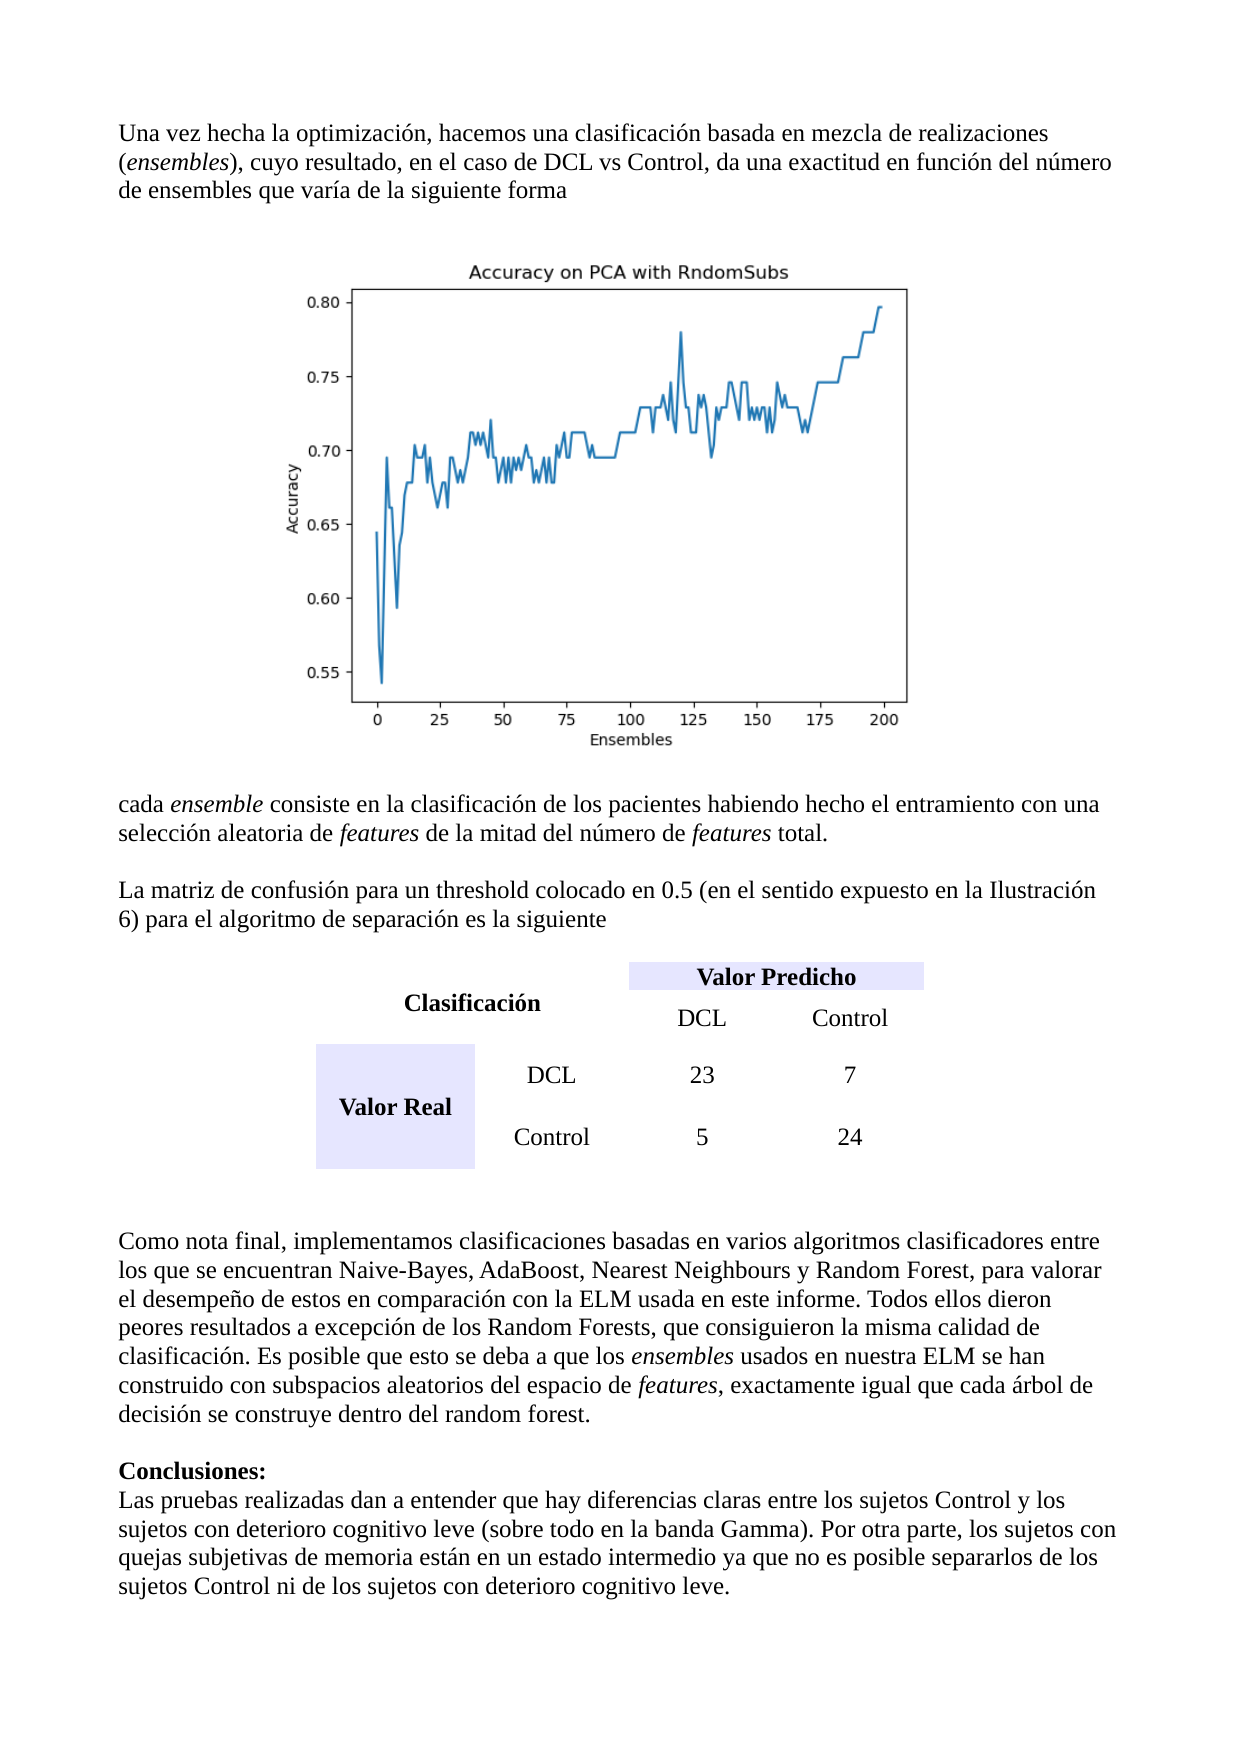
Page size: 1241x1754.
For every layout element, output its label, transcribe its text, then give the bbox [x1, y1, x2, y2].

table_cell 7 [776, 1044, 924, 1105]
table_cell 5 [629, 1105, 776, 1169]
text Una vez hecha la optimización, hacemos una clasificación basada en mezcla de realizaciones (ensembles), cuyo resultado, en el caso de DCL vs Control, da una exactitud en función del número de ensembles que varía de la siguiente forma [118, 118, 1122, 204]
text Las pruebas realizadas dan a entender que hay diferencias claras entre los sujetos Control y los sujetos con deterioro cognitivo leve (sobre todo en la banda Gamma). Por otra parte, los sujetos con quejas subjetivas de memoria están en un estado intermedio ya que no es posible separarlos de los sujetos Control ni de los sujetos con deterioro cognitivo leve. [118, 1485, 1122, 1600]
text Como nota final, implementamos clasificaciones basadas en varios algoritmos clasificadores entre los que se encuentran Naive-Bayes, AdaBoost, Nearest Neighbours y Random Forest, para valorar el desempeño de estos en comparación con la ELM usada en este informe. Todos ellos dieron peores resultados a excepción de los Random Forests, que consiguieron la misma calidad de clasificación. Es posible que esto se deba a que los ensembles usados en nuestra ELM se han construido con subspacios aleatorios del espacio de features, exactamente igual que cada árbol de decisión se construye dentro del random forest. [118, 1226, 1122, 1427]
table_header Clasificación [316, 962, 628, 1044]
table_cell Control [475, 1105, 628, 1169]
table_cell 23 [629, 1044, 776, 1105]
table_header Valor Predicho [629, 962, 924, 990]
table_cell Valor Real [316, 1044, 475, 1169]
table_cell DCL [629, 990, 776, 1044]
table_cell 24 [776, 1105, 924, 1169]
text La matriz de confusión para un threshold colocado en 0.5 (en el sentido expuesto en la Ilustración 6) para el algoritmo de separación es la siguiente [118, 875, 1122, 933]
table_cell DCL [475, 1044, 628, 1105]
text Conclusiones: [118, 1456, 1122, 1485]
table_cell Control [776, 990, 924, 1044]
picture [262, 224, 978, 761]
text cada ensemble consiste en la clasificación de los pacientes habiendo hecho el entramiento con una selección aleatoria de features de la mitad del número de features total. [118, 789, 1122, 847]
